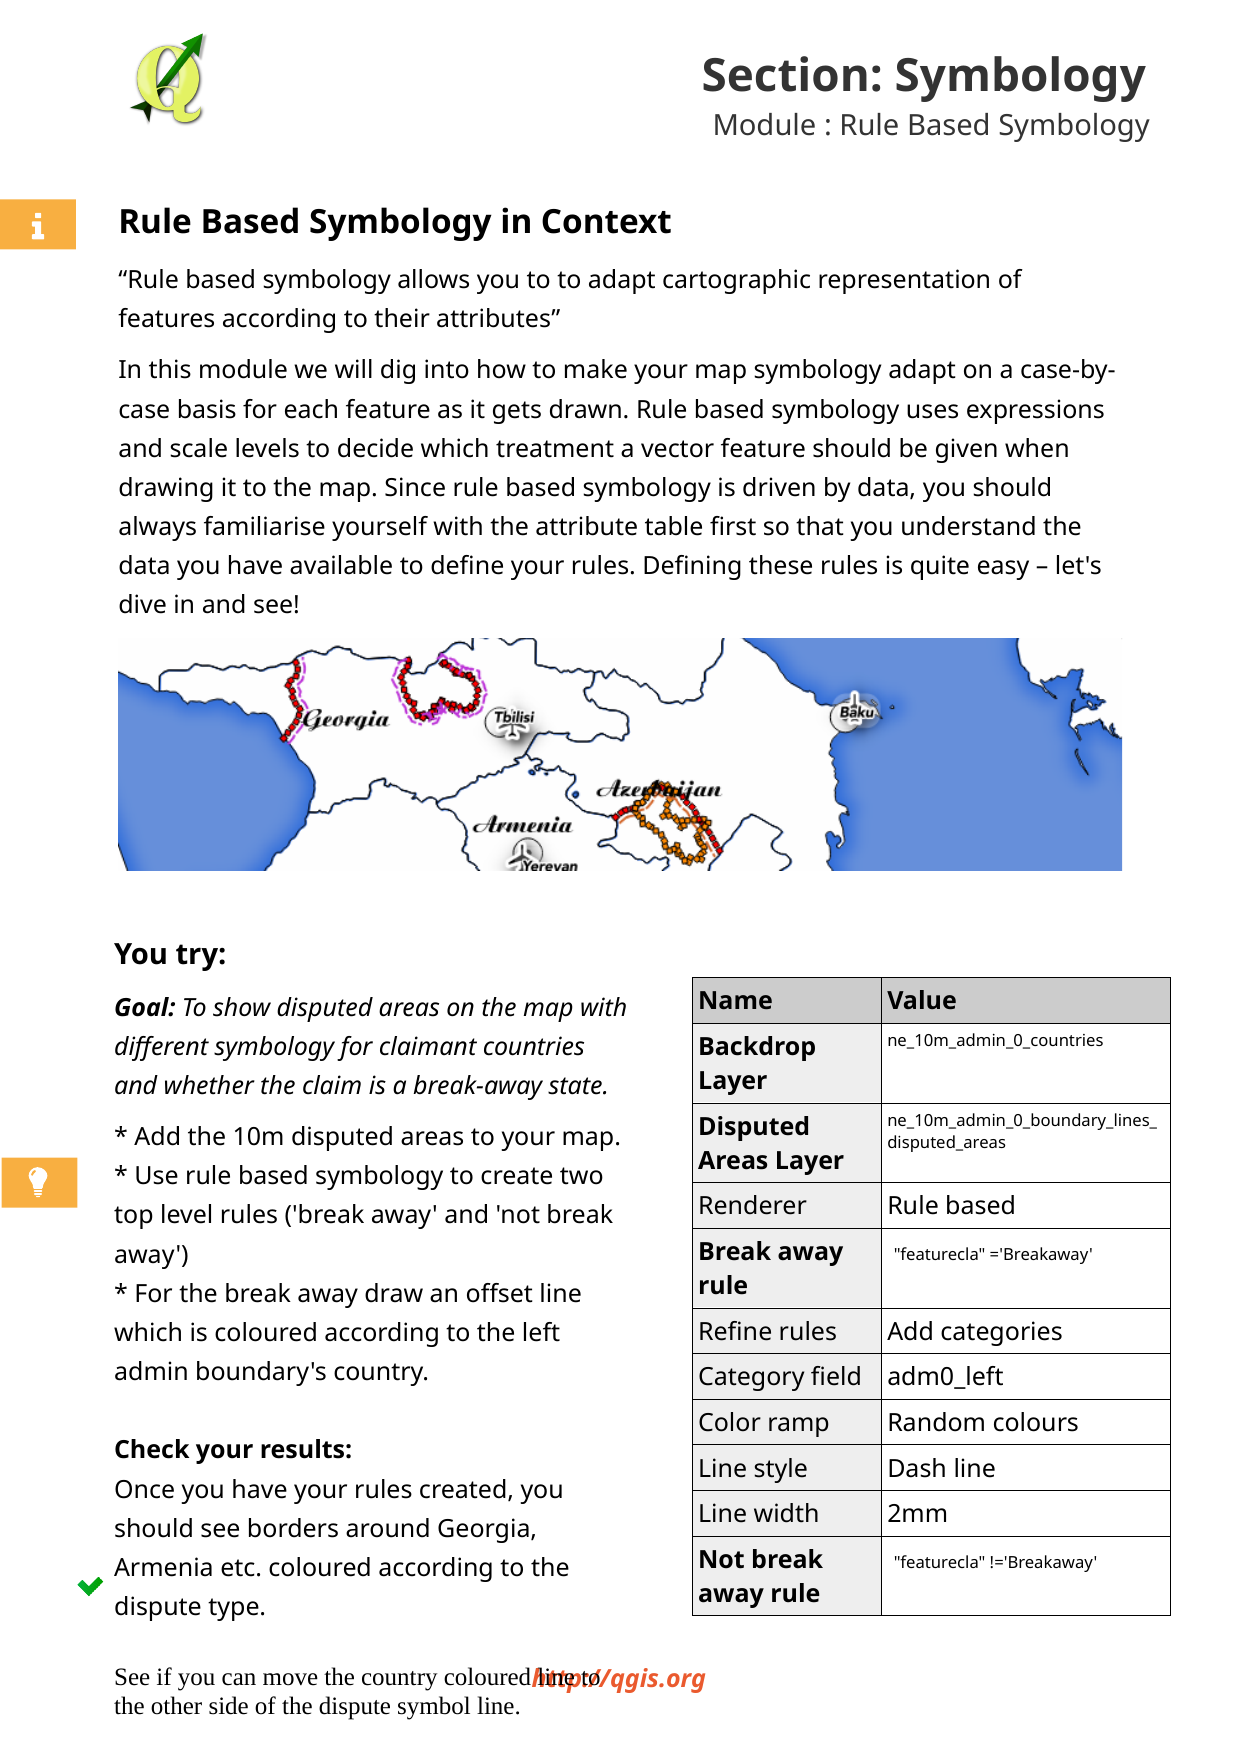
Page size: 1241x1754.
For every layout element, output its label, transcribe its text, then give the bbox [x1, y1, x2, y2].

table_cell Random colours [882, 1400, 1170, 1444]
table_cell Not break away rule [693, 1537, 881, 1615]
table_cell "featurecla" !='Breakaway' [882, 1537, 1170, 1615]
table_cell "featurecla" ='Breakaway' [882, 1229, 1170, 1307]
table_cell Disputed Areas Layer [693, 1104, 881, 1182]
table_header Name [693, 978, 881, 1023]
subtitle Rule Based Symbology in Context [118, 198, 1122, 243]
picture [118, 638, 1123, 871]
picture [122, 31, 218, 127]
table_cell Line style [693, 1445, 881, 1490]
text “Rule based symbology allows you to to adapt cartographic representation of features according to their attributes” [118, 262, 1122, 335]
table_cell Renderer [693, 1183, 881, 1228]
table_cell Line width [693, 1491, 881, 1536]
table_cell 2mm [882, 1491, 1170, 1536]
table_cell ne_10m_admin_0_boundary_lines_disputed_areas [882, 1104, 1170, 1182]
table_cell ne_10m_admin_0_countries [882, 1024, 1170, 1102]
table_cell Backdrop Layer [693, 1024, 881, 1102]
table_cell Refine rules [693, 1309, 881, 1353]
table_cell Category field [693, 1354, 881, 1399]
table_cell Dash line [882, 1445, 1170, 1490]
table_cell Color ramp [693, 1400, 881, 1444]
table_cell Rule based [882, 1183, 1170, 1228]
table_cell Break away rule [693, 1229, 881, 1307]
text In this module we will dig into how to make your map symbology adapt on a case-by-case basis for each feature as it gets drawn. Rule based symbology uses expressions and scale levels to decide which treatment a vector feature should be given when drawing it to the map. Since rule based symbology is driven by data, you should always familiarise yourself with the attribute table first so that you understand the data you have available to define your rules. Defining these rules is quite easy – let's dive in and see! [118, 352, 1122, 621]
table_header Value [882, 978, 1170, 1023]
table_cell adm0_left [882, 1354, 1170, 1399]
table_cell Add categories [882, 1309, 1170, 1353]
